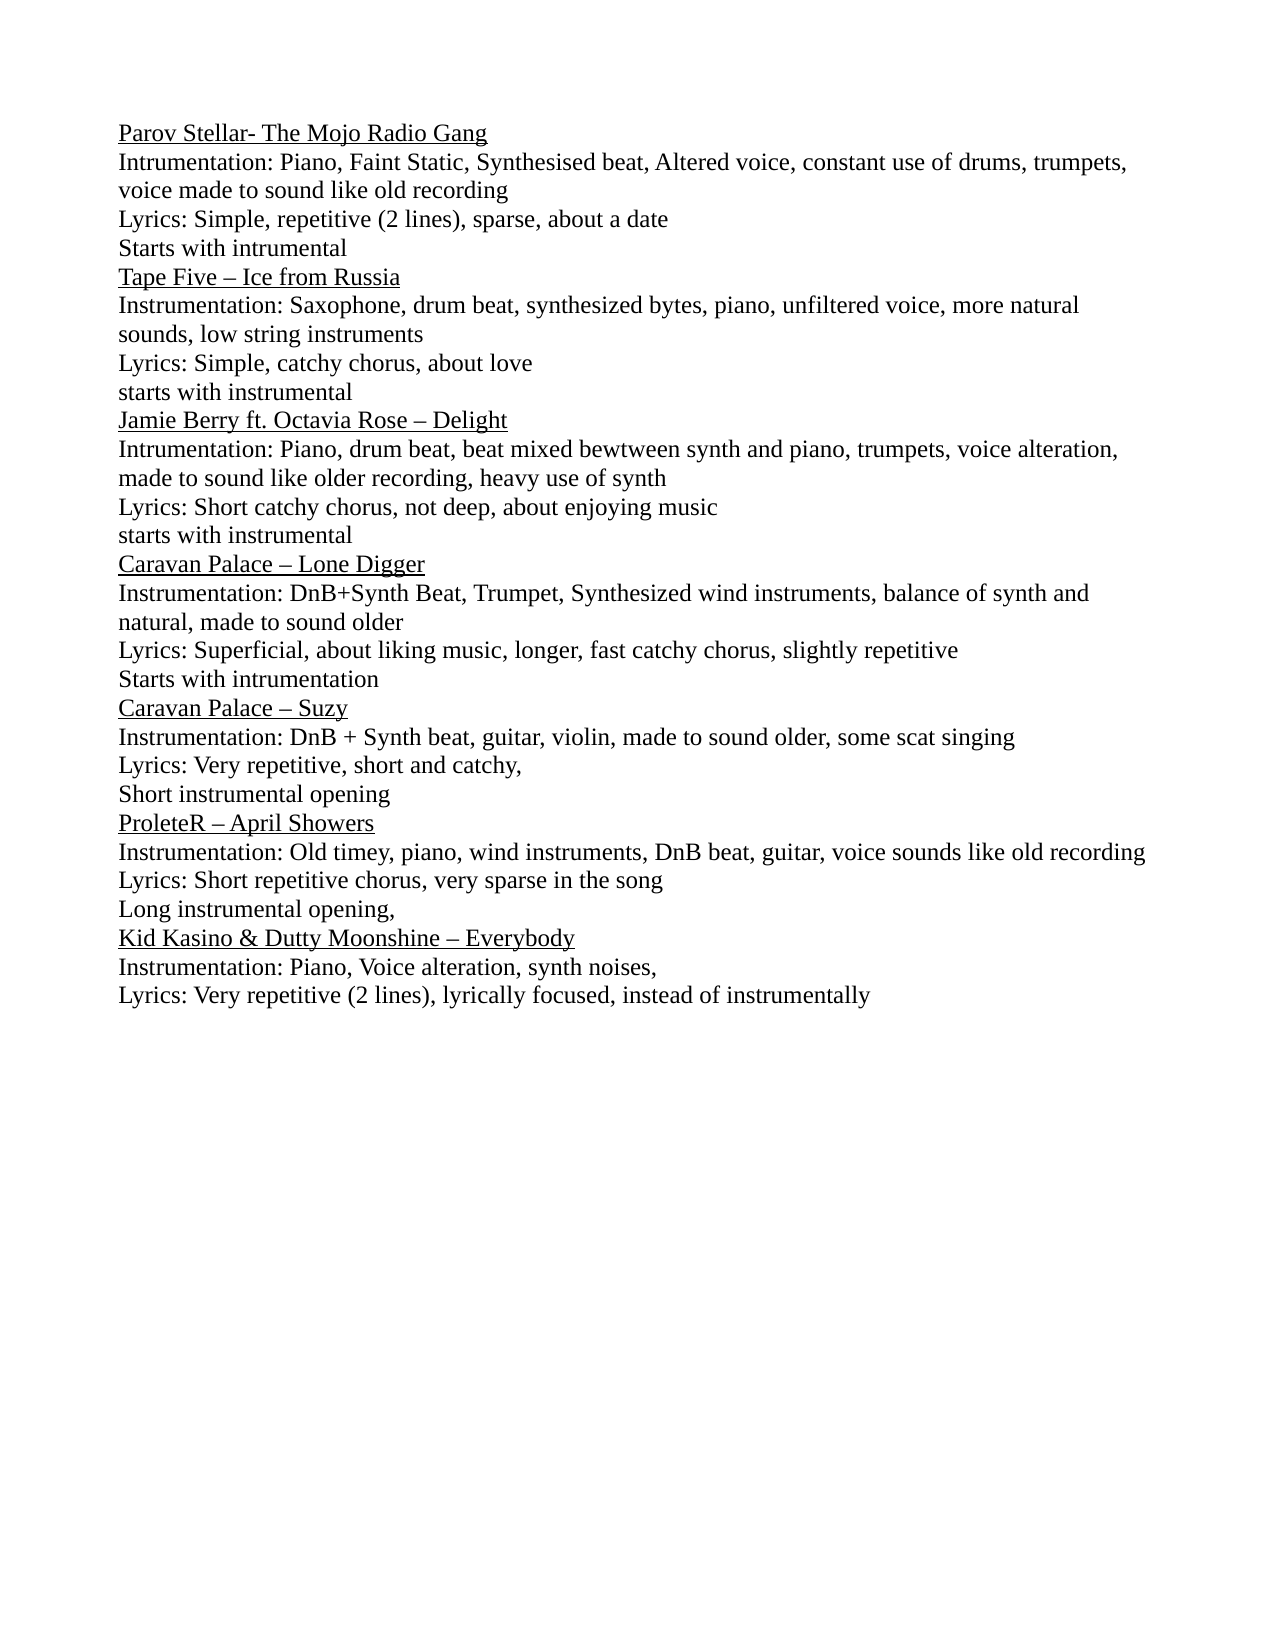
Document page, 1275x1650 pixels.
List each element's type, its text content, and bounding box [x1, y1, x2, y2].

text Caravan Palace – Lone Digger [118, 549, 1157, 578]
text starts with instrumental [118, 521, 1157, 549]
text Starts with intrumentation [118, 664, 1157, 693]
text starts with instrumental [118, 377, 1157, 406]
text Lyrics: Very repetitive, short and catchy, [118, 751, 1157, 779]
text Instrumentation: Old timey, piano, wind instruments, DnB beat, guitar, voice sounds like old recording [118, 837, 1157, 866]
text Instrumentation: Piano, Voice alteration, synth noises, [118, 952, 1157, 981]
text Short instrumental opening [118, 779, 1157, 808]
text Long instrumental opening, [118, 894, 1157, 923]
text Instrumentation: DnB + Synth beat, guitar, violin, made to sound older, some scat singing [118, 722, 1157, 751]
text Kid Kasino & Dutty Moonshine – Everybody [118, 923, 1157, 952]
text Lyrics: Simple, catchy chorus, about love [118, 348, 1157, 377]
text Caravan Palace – Suzy [118, 693, 1157, 722]
text Jamie Berry ft. Octavia Rose – Delight [118, 406, 1157, 434]
text Lyrics: Short repetitive chorus, very sparse in the song [118, 866, 1157, 894]
text Parov Stellar- The Mojo Radio Gang [118, 118, 1157, 147]
text Starts with intrumental [118, 233, 1157, 262]
text Instrumentation: Saxophone, drum beat, synthesized bytes, piano, unfiltered voice, more natural sounds, low string instruments [118, 291, 1157, 348]
text Lyrics: Very repetitive (2 lines), lyrically focused, instead of instrumentally [118, 981, 1157, 1009]
text Lyrics: Superficial, about liking music, longer, fast catchy chorus, slightly repetitive [118, 636, 1157, 664]
text Lyrics: Simple, repetitive (2 lines), sparse, about a date [118, 204, 1157, 233]
text Intrumentation: Piano, Faint Static, Synthesised beat, Altered voice, constant use of drums, trumpets, voice made to sound like old recording [118, 147, 1157, 204]
text Tape Five – Ice from Russia [118, 262, 1157, 291]
text ProleteR – April Showers [118, 808, 1157, 837]
text Lyrics: Short catchy chorus, not deep, about enjoying music [118, 492, 1157, 521]
text Intrumentation: Piano, drum beat, beat mixed bewtween synth and piano, trumpets, voice alteration, made to sound like older recording, heavy use of synth [118, 434, 1157, 492]
text Instrumentation: DnB+Synth Beat, Trumpet, Synthesized wind instruments, balance of synth and natural, made to sound older [118, 578, 1157, 636]
